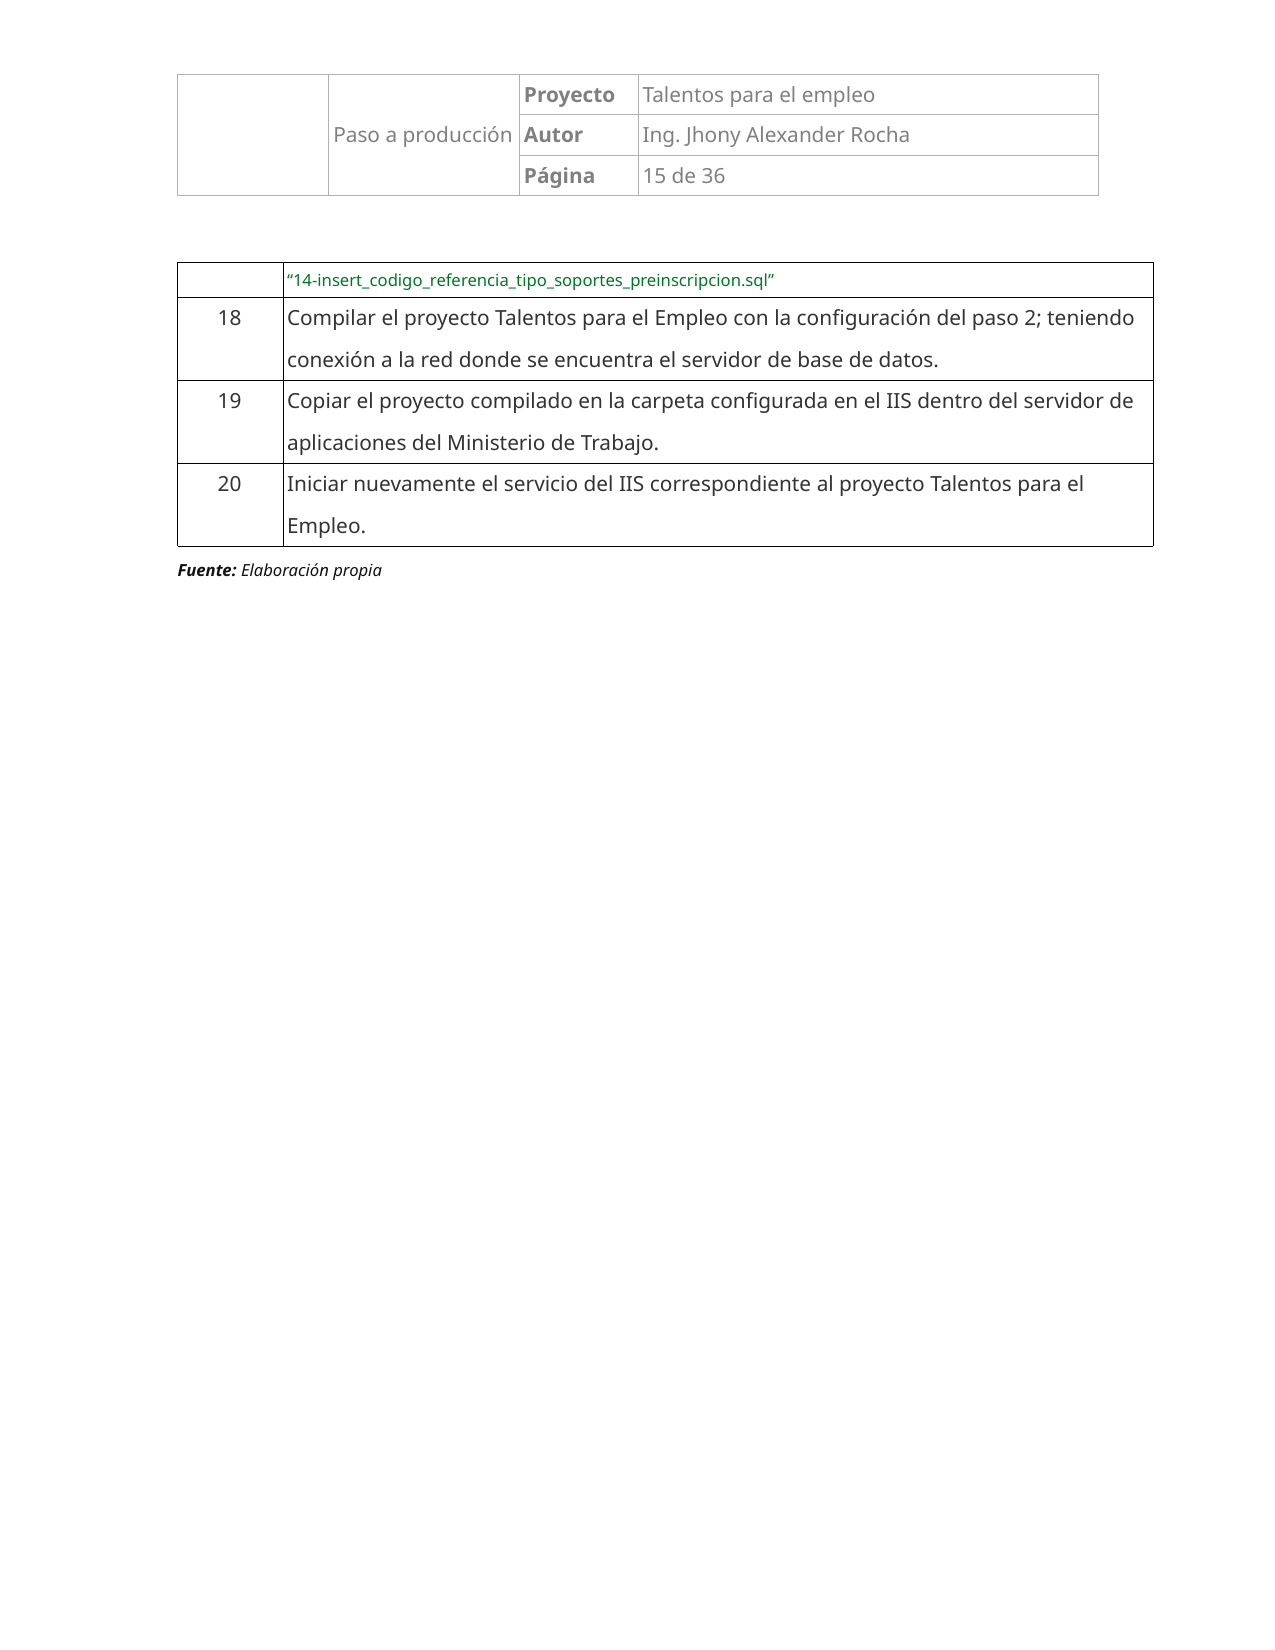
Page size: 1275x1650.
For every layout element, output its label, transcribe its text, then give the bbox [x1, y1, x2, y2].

table_cell Iniciar nuevamente el servicio del IIS correspondiente al proyecto Talentos para el Empleo. [284, 464, 1153, 546]
table_cell Compilar el proyecto Talentos para el Empleo con la configuración del paso 2; teniendo conexión a la red donde se encuentra el servidor de base de datos. [284, 298, 1153, 380]
table_cell 18 [178, 298, 283, 380]
table_cell 19 [178, 381, 283, 463]
text Fuente: Elaboración propia [177, 559, 1098, 581]
table_cell [178, 263, 283, 297]
table_cell “14-insert_codigo_referencia_tipo_soportes_preinscripcion.sql” [284, 263, 1153, 297]
table_cell 20 [178, 464, 283, 546]
table_cell Copiar el proyecto compilado en la carpeta configurada en el IIS dentro del servidor de aplicaciones del Ministerio de Trabajo. [284, 381, 1153, 463]
